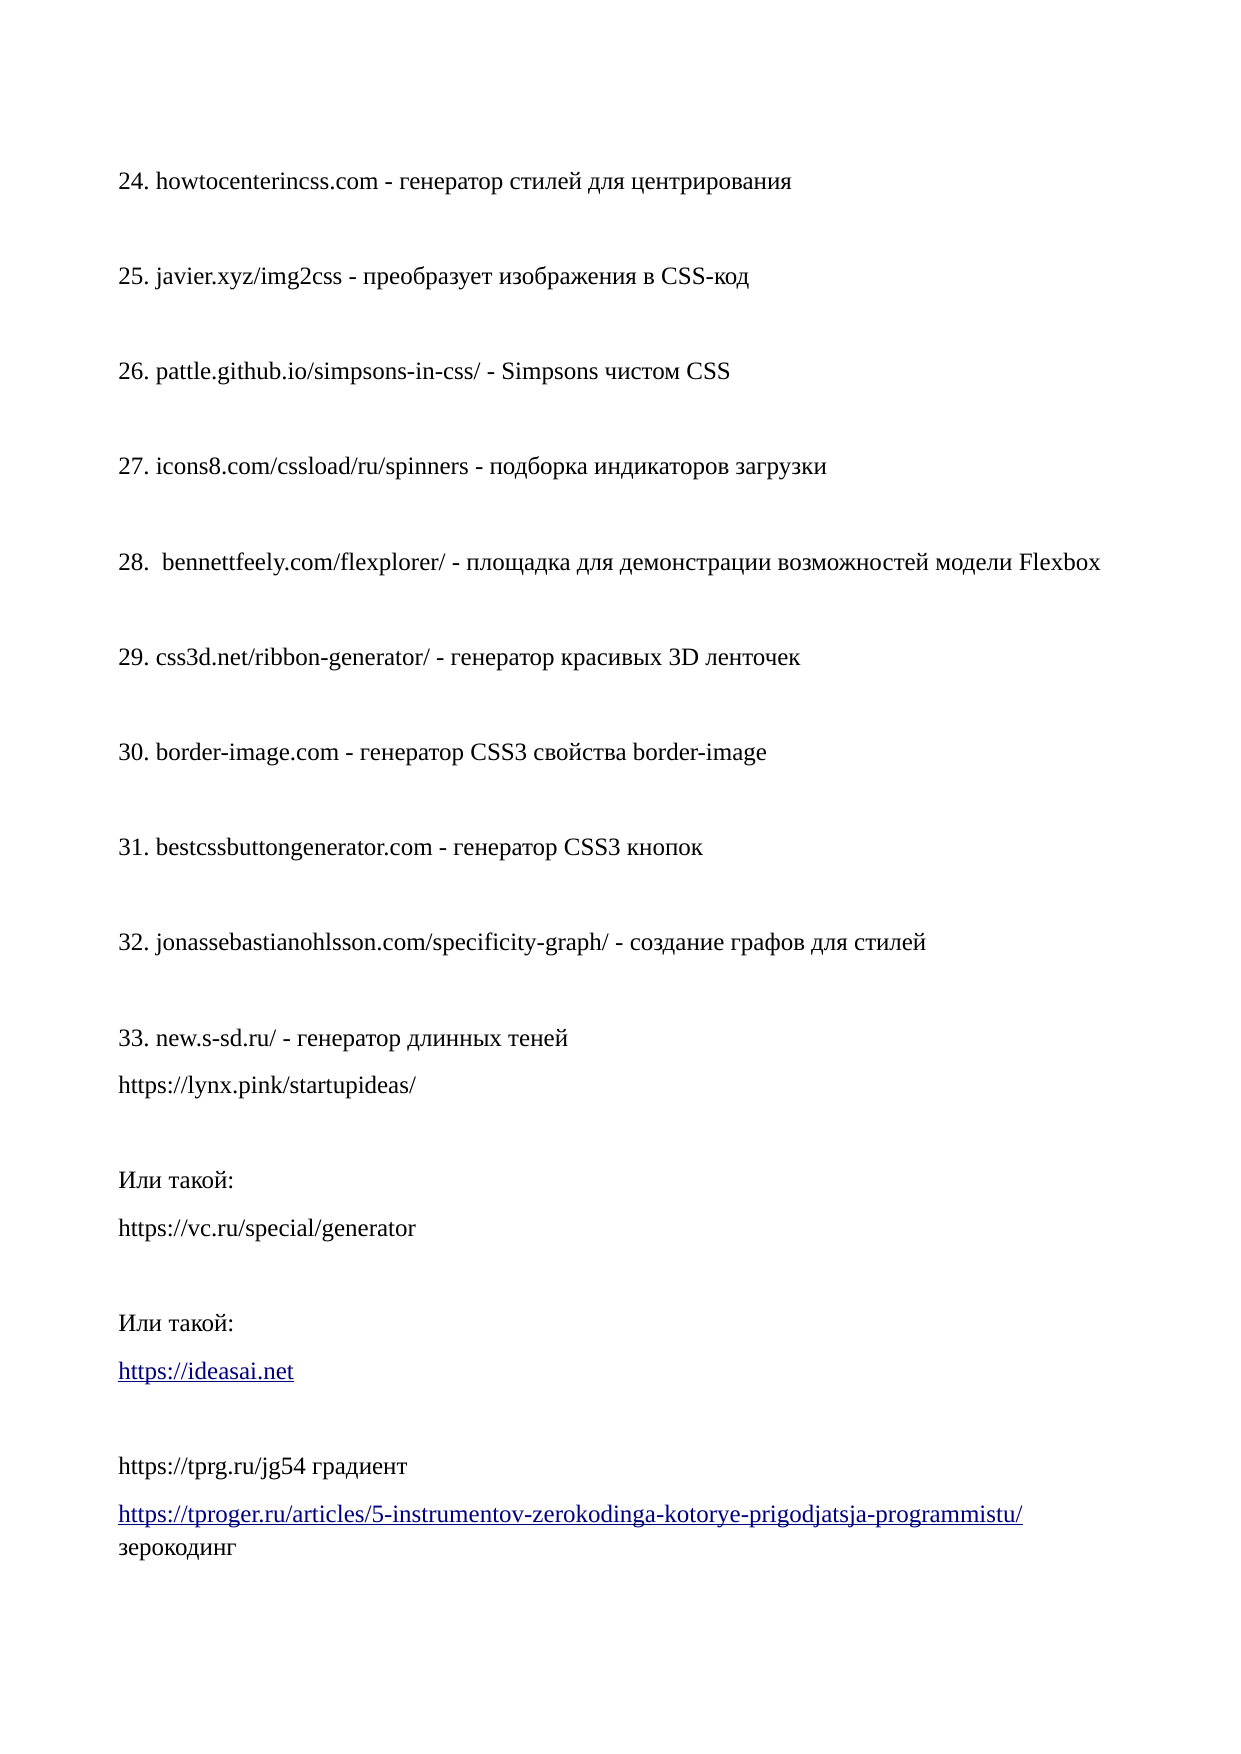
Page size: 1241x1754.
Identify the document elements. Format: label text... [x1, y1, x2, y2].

text Или такой: [118, 1308, 1122, 1337]
text 31. bestcssbuttongenerator.com - генератор CSS3 кнопок [118, 832, 1122, 861]
text 26. pattle.github.io/simpsons-in-css/ - Simpsons чистом CSS 🤭 [118, 356, 1122, 385]
text 27. icons8.com/cssload/ru/spinners - подборка индикаторов загрузки [118, 451, 1122, 480]
text https://tprg.ru/jg54 градиент [118, 1451, 1122, 1480]
text 25. javier.xyz/img2css - преобразует изображения в CSS-код [118, 261, 1122, 290]
text 28. bennettfeely.com/flexplorer/ - площадка для демонстрации возможностей модели Flexbox [118, 547, 1122, 575]
text 30. border-image.com - генератор CSS3 свойства border-image [118, 737, 1122, 766]
text 33. new.s-sd.ru/ - генератор длинных теней [118, 1023, 1122, 1051]
text https://lynx.pink/startupideas/ [118, 1070, 1122, 1099]
text 29. css3d.net/ribbon-generator/ - генератор красивых 3D ленточек [118, 642, 1122, 671]
text https://vc.ru/special/generator [118, 1213, 1122, 1242]
text https://ideasai.net [118, 1356, 1122, 1384]
text https://tproger.ru/articles/5-instrumentov-zerokodinga-kotorye-prigodjatsja-programmistu/ зерокодинг [118, 1499, 1122, 1560]
text 32. jonassebastianohlsson.com/specificity-graph/ - создание графов для стилей [118, 927, 1122, 956]
text 24. howtocenterincss.com - генератор стилей для центрирования [118, 166, 1122, 194]
text Или такой: [118, 1165, 1122, 1194]
